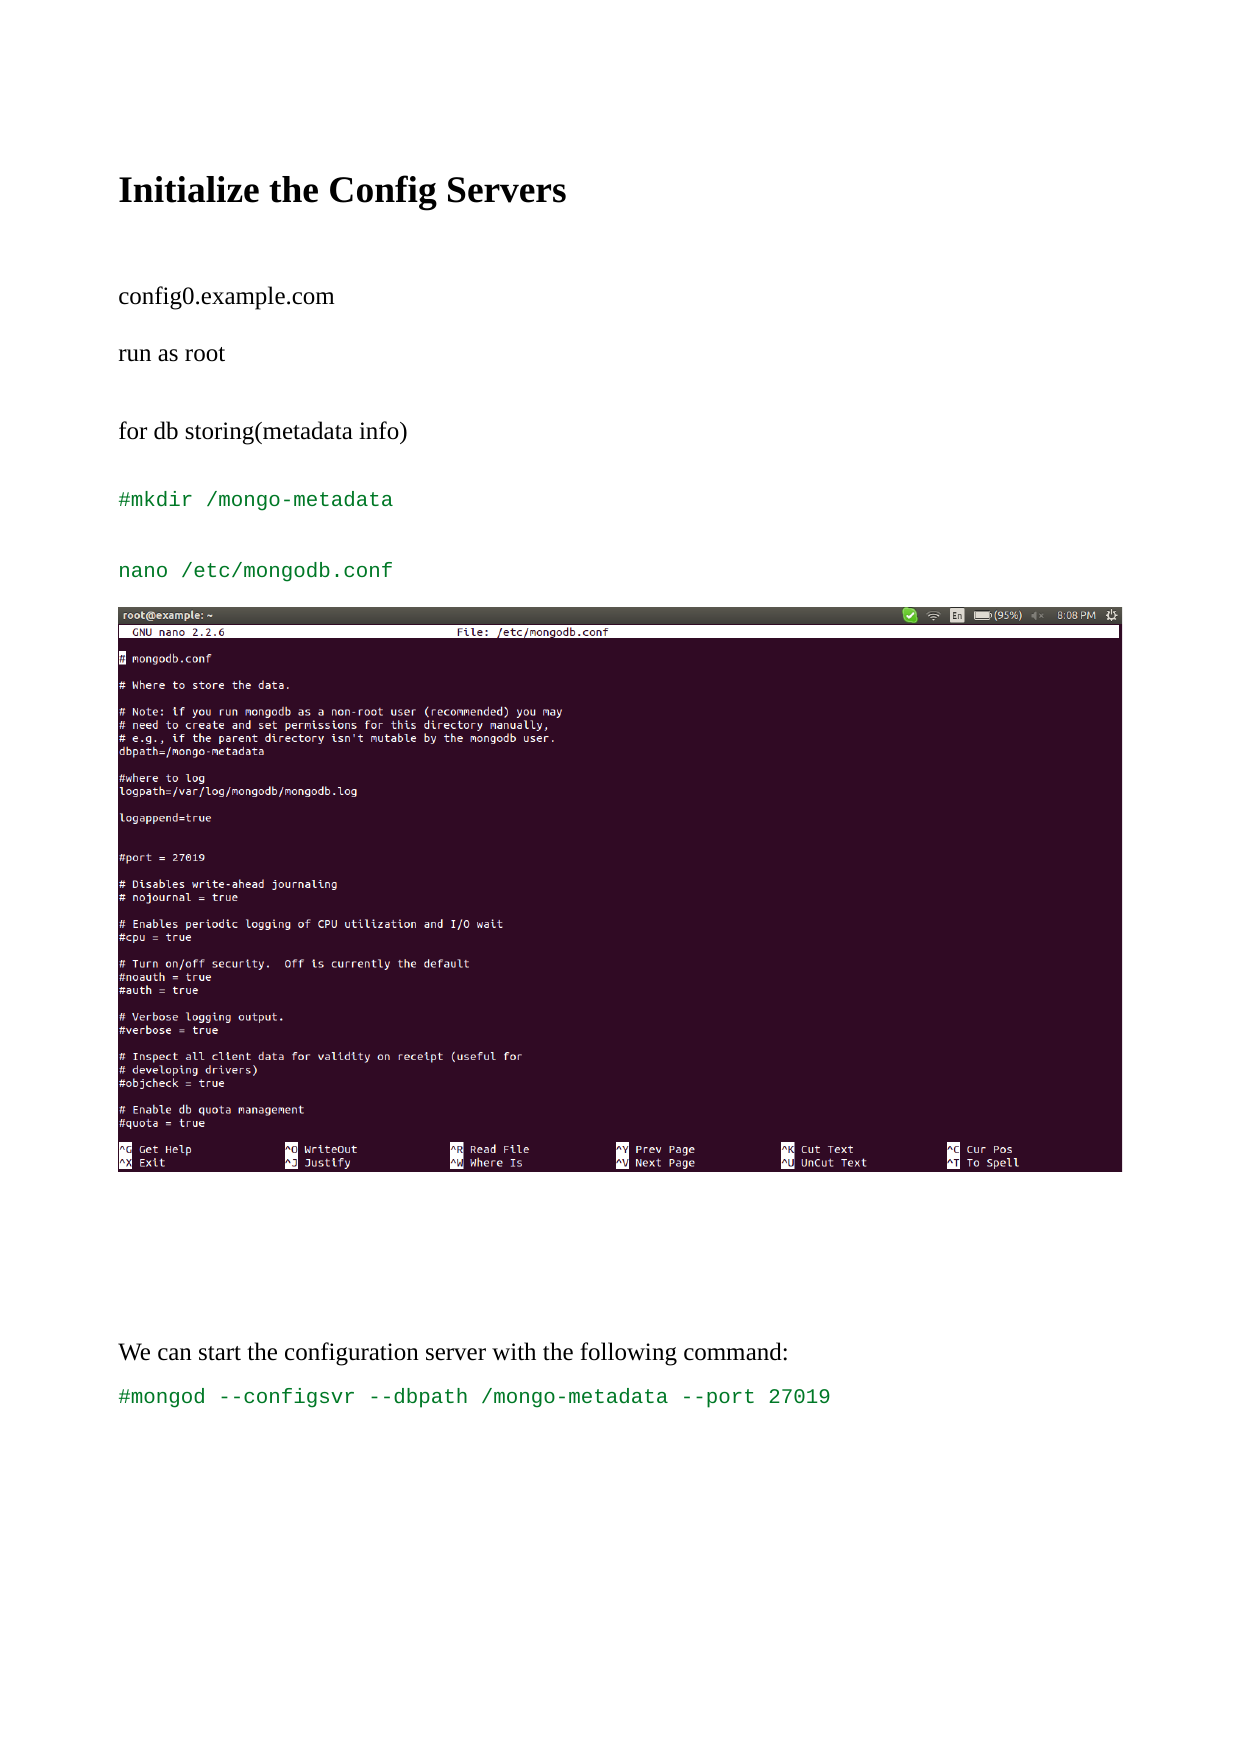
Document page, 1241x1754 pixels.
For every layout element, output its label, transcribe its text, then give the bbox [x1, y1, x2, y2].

text run as root [118, 338, 1122, 367]
subtitle Initialize the Config Servers [118, 168, 1122, 211]
text #mongod --configsvr --dbpath /mongo-metadata --port 27019 [118, 1386, 1122, 1410]
text config0.example.com [118, 281, 1122, 309]
text nano /etc/mongodb.conf [118, 560, 1122, 583]
text We can start the configuration server with the following command: [118, 1337, 1122, 1366]
picture [118, 607, 1123, 1172]
text #mkdir /mongo-metadata [118, 489, 1122, 512]
text for db storing(metadata info) [118, 416, 1122, 445]
